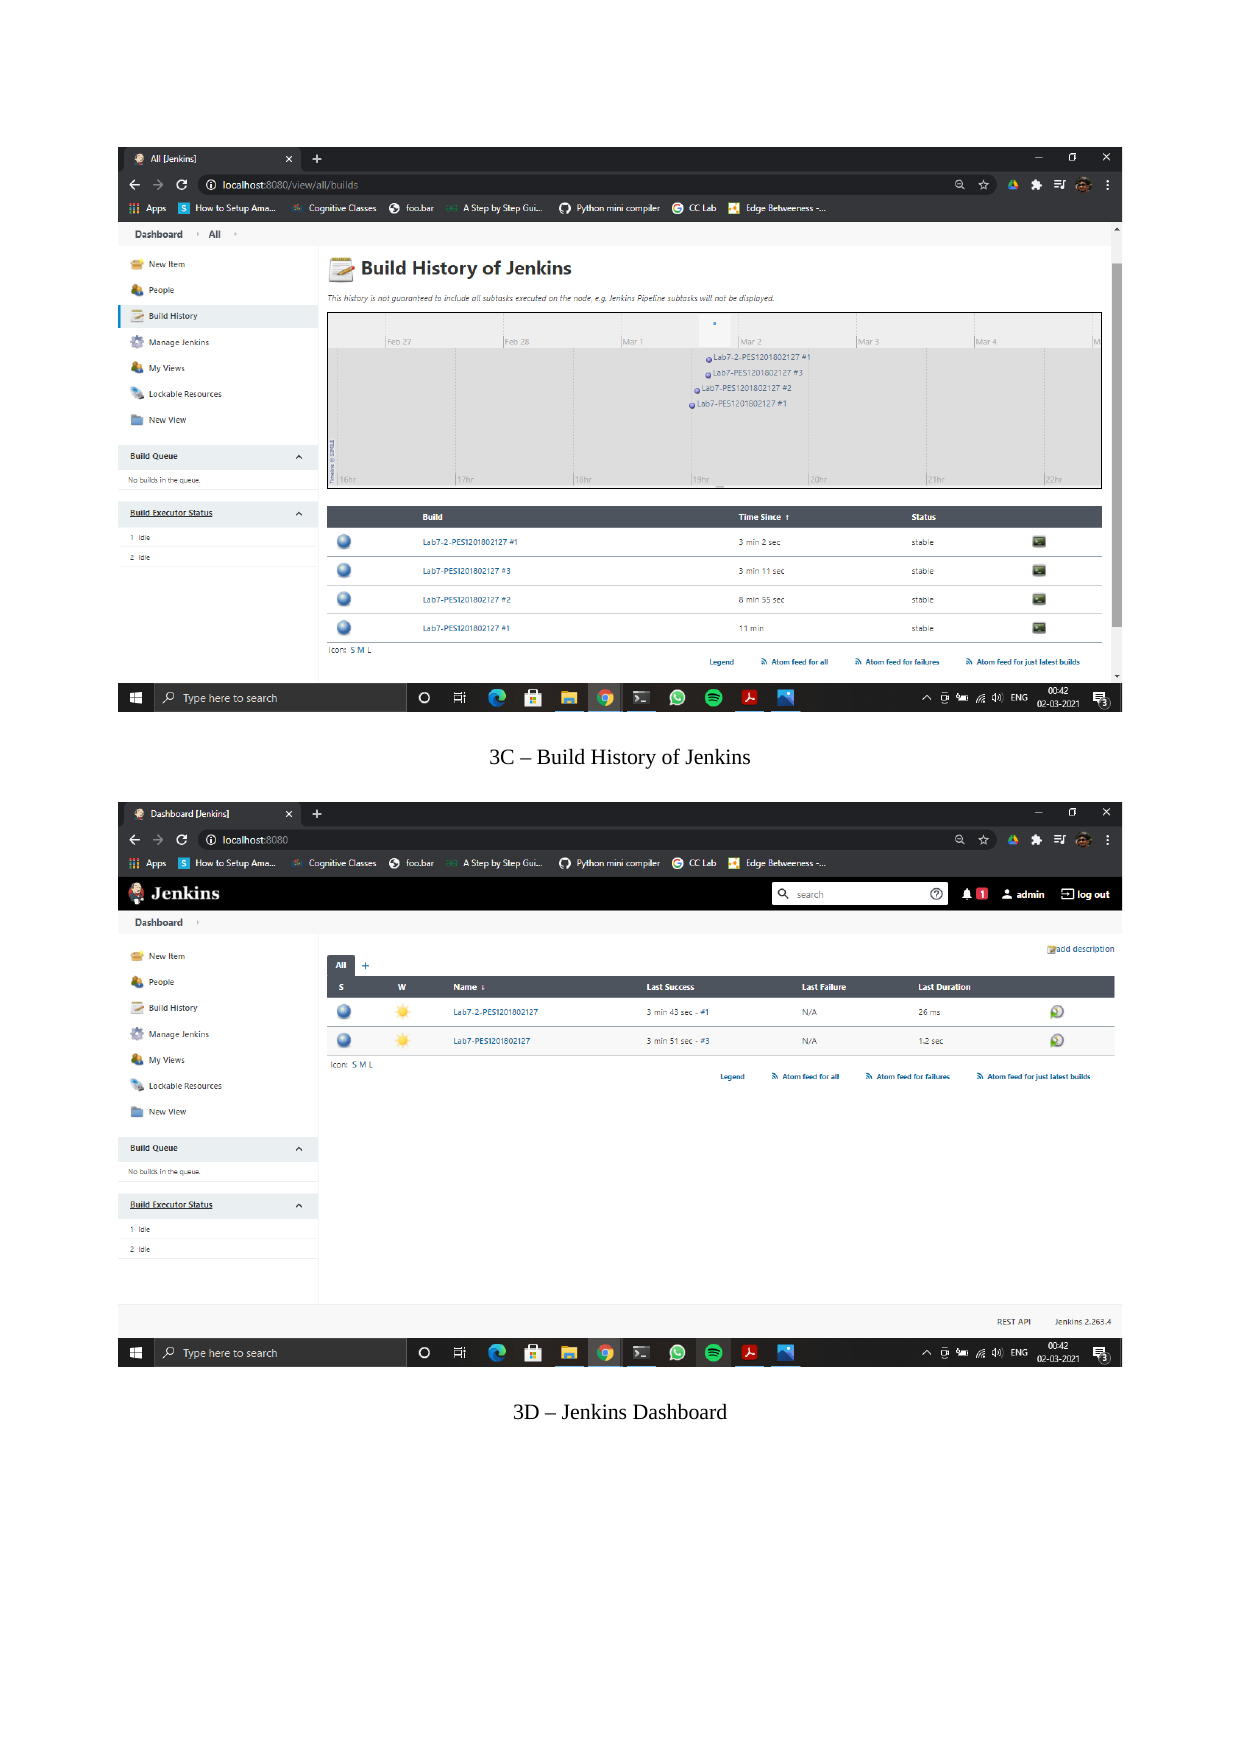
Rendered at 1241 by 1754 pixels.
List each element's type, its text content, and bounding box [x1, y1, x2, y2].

text 3C – Build History of Jenkins [118, 744, 1122, 769]
text 3D – Jenkins Dashboard [118, 1399, 1122, 1424]
picture [118, 802, 1123, 1367]
picture [118, 147, 1123, 712]
